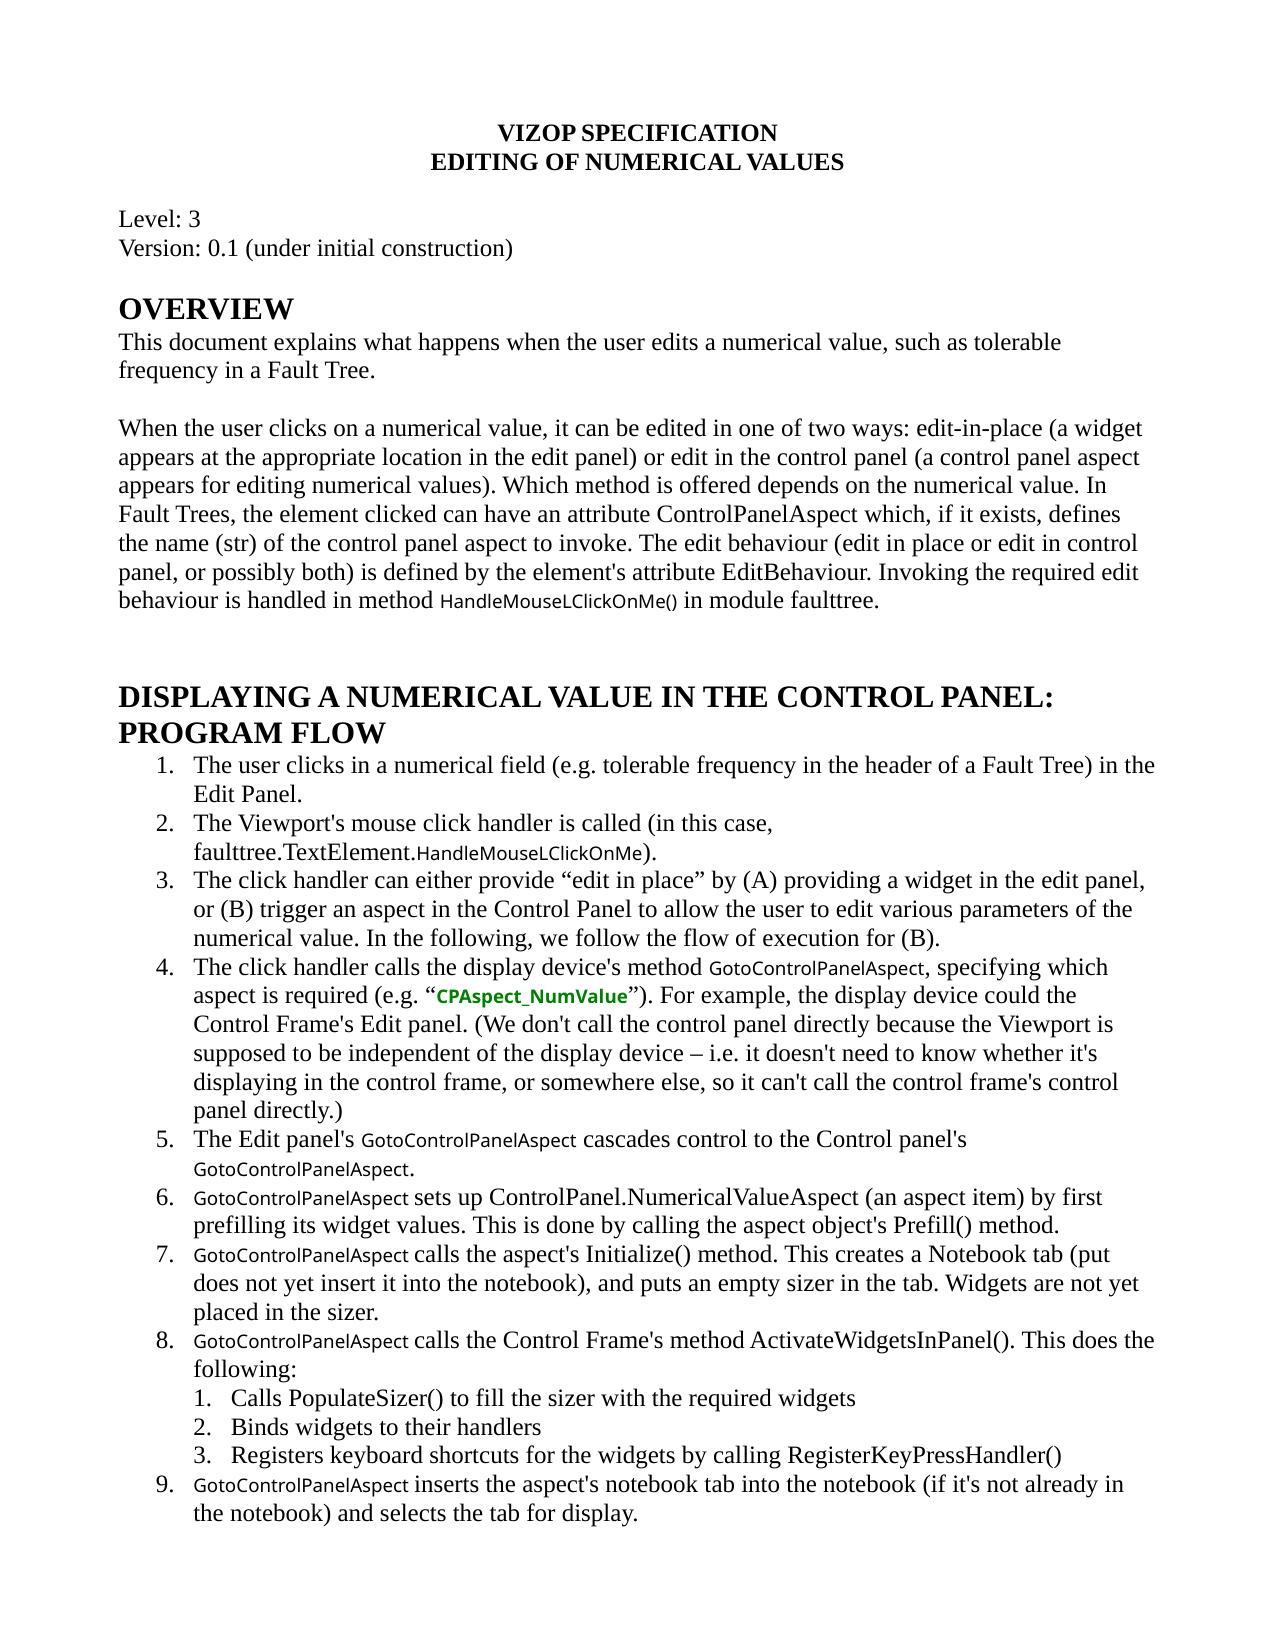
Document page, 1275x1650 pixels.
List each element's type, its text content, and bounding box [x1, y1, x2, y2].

list GotoControlPanelAspect calls the aspect's Initialize() method. This creates a Notebook tab (put does not yet insert it into the notebook), and puts an empty sizer in the tab. Widgets are not yet placed in the sizer. [156, 1239, 1157, 1326]
text EDITING OF NUMERICAL VALUES [118, 147, 1157, 176]
list The click handler calls the display device's method GotoControlPanelAspect, specifying which aspect is required (e.g. “CPAspect_NumValue”). For example, the display device could the Control Frame's Edit panel. (We don't call the control panel directly because the Viewport is supposed to be independent of the display device – i.e. it doesn't need to know whether it's displaying in the control frame, or somewhere else, so it can't call the control frame's control panel directly.) [156, 952, 1157, 1124]
list The click handler can either provide “edit in place” by (A) providing a widget in the edit panel, or (B) trigger an aspect in the Control Panel to allow the user to edit various parameters of the numerical value. In the following, we follow the flow of execution for (B). [156, 866, 1157, 952]
text DISPLAYING A NUMERICAL VALUE IN THE CONTROL PANEL: PROGRAM FLOW [118, 679, 1157, 751]
list GotoControlPanelAspect calls the Control Frame's method ActivateWidgetsInPanel(). This does the following: [156, 1326, 1157, 1383]
list GotoControlPanelAspect inserts the aspect's notebook tab into the notebook (if it's not already in the notebook) and selects the tab for display. [156, 1469, 1157, 1527]
list The Edit panel's GotoControlPanelAspect cascades control to the Control panel's GotoControlPanelAspect. [156, 1124, 1157, 1182]
list Registers keyboard shortcuts for the widgets by calling RegisterKeyPressHandler() [193, 1441, 1157, 1469]
list The user clicks in a numerical field (e.g. tolerable frequency in the header of a Fault Tree) in the Edit Panel. [156, 751, 1157, 808]
text VIZOP SPECIFICATION [118, 118, 1157, 147]
text OVERVIEW [118, 291, 1157, 327]
text Level: 3 [118, 204, 1157, 233]
text Version: 0.1 (under initial construction) [118, 233, 1157, 262]
list Calls PopulateSizer() to fill the sizer with the required widgets [193, 1383, 1157, 1412]
text When the user clicks on a numerical value, it can be edited in one of two ways: edit-in-place (a widget appears at the appropriate location in the edit panel) or edit in the control panel (a control panel aspect appears for editing numerical values). Which method is offered depends on the numerical value. In Fault Trees, the element clicked can have an attribute ControlPanelAspect which, if it exists, defines the name (str) of the control panel aspect to invoke. The edit behaviour (edit in place or edit in control panel, or possibly both) is defined by the element's attribute EditBehaviour. Invoking the required edit behaviour is handled in method HandleMouseLClickOnMe() in module faulttree. [118, 413, 1157, 614]
text This document explains what happens when the user edits a numerical value, such as tolerable frequency in a Fault Tree. [118, 327, 1157, 384]
list GotoControlPanelAspect sets up ControlPanel.NumericalValueAspect (an aspect item) by first prefilling its widget values. This is done by calling the aspect object's Prefill() method. [156, 1182, 1157, 1239]
list Binds widgets to their handlers [193, 1412, 1157, 1441]
list The Viewport's mouse click handler is called (in this case, faulttree.TextElement.HandleMouseLClickOnMe). [156, 808, 1157, 866]
